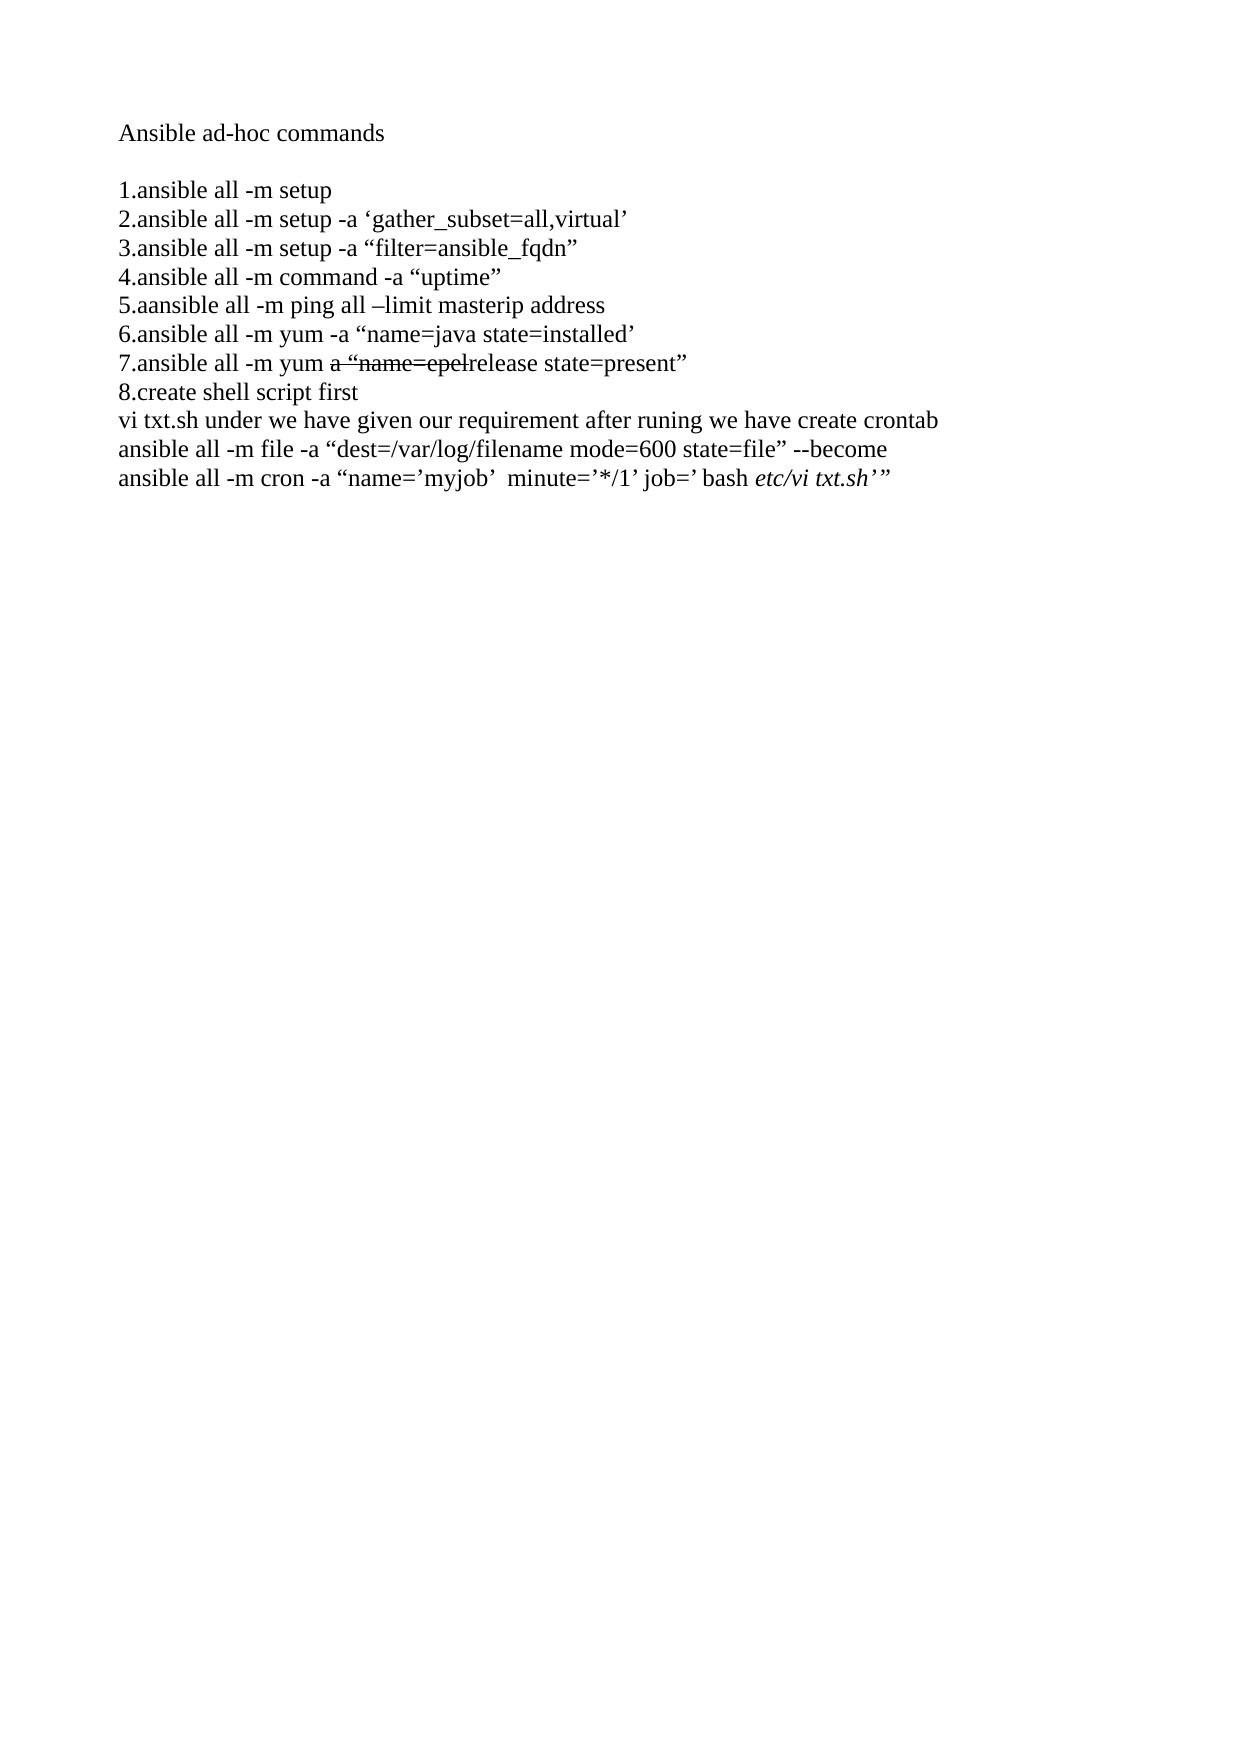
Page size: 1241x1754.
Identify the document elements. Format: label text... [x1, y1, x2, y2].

text 4.ansible all -m command -a “uptime” [118, 262, 1122, 291]
text 5.aansible all -m ping all –limit masterip address [118, 291, 1122, 319]
text 2.ansible all -m setup -a ‘gather_subset=all,virtual’ [118, 204, 1122, 233]
text ansible all -m cron -a “name=’myjob’ minute=’*/1’ job=’ bash etc/vi txt.sh’” [118, 463, 1122, 492]
text 3.ansible all -m setup -a “filter=ansible_fqdn” [118, 233, 1122, 262]
text 7.ansible all -m yum a “name=epelrelease state=present” [118, 348, 1122, 377]
text 1.ansible all -m setup [118, 176, 1122, 204]
text Ansible ad-hoc commands [118, 118, 1122, 147]
text ansible all -m file -a “dest=/var/log/filename mode=600 state=file” --become [118, 434, 1122, 463]
text vi txt.sh under we have given our requirement after runing we have create crontab [118, 406, 1122, 434]
text 6.ansible all -m yum -a “name=java state=installed’ [118, 319, 1122, 348]
text 8.create shell script first [118, 377, 1122, 406]
